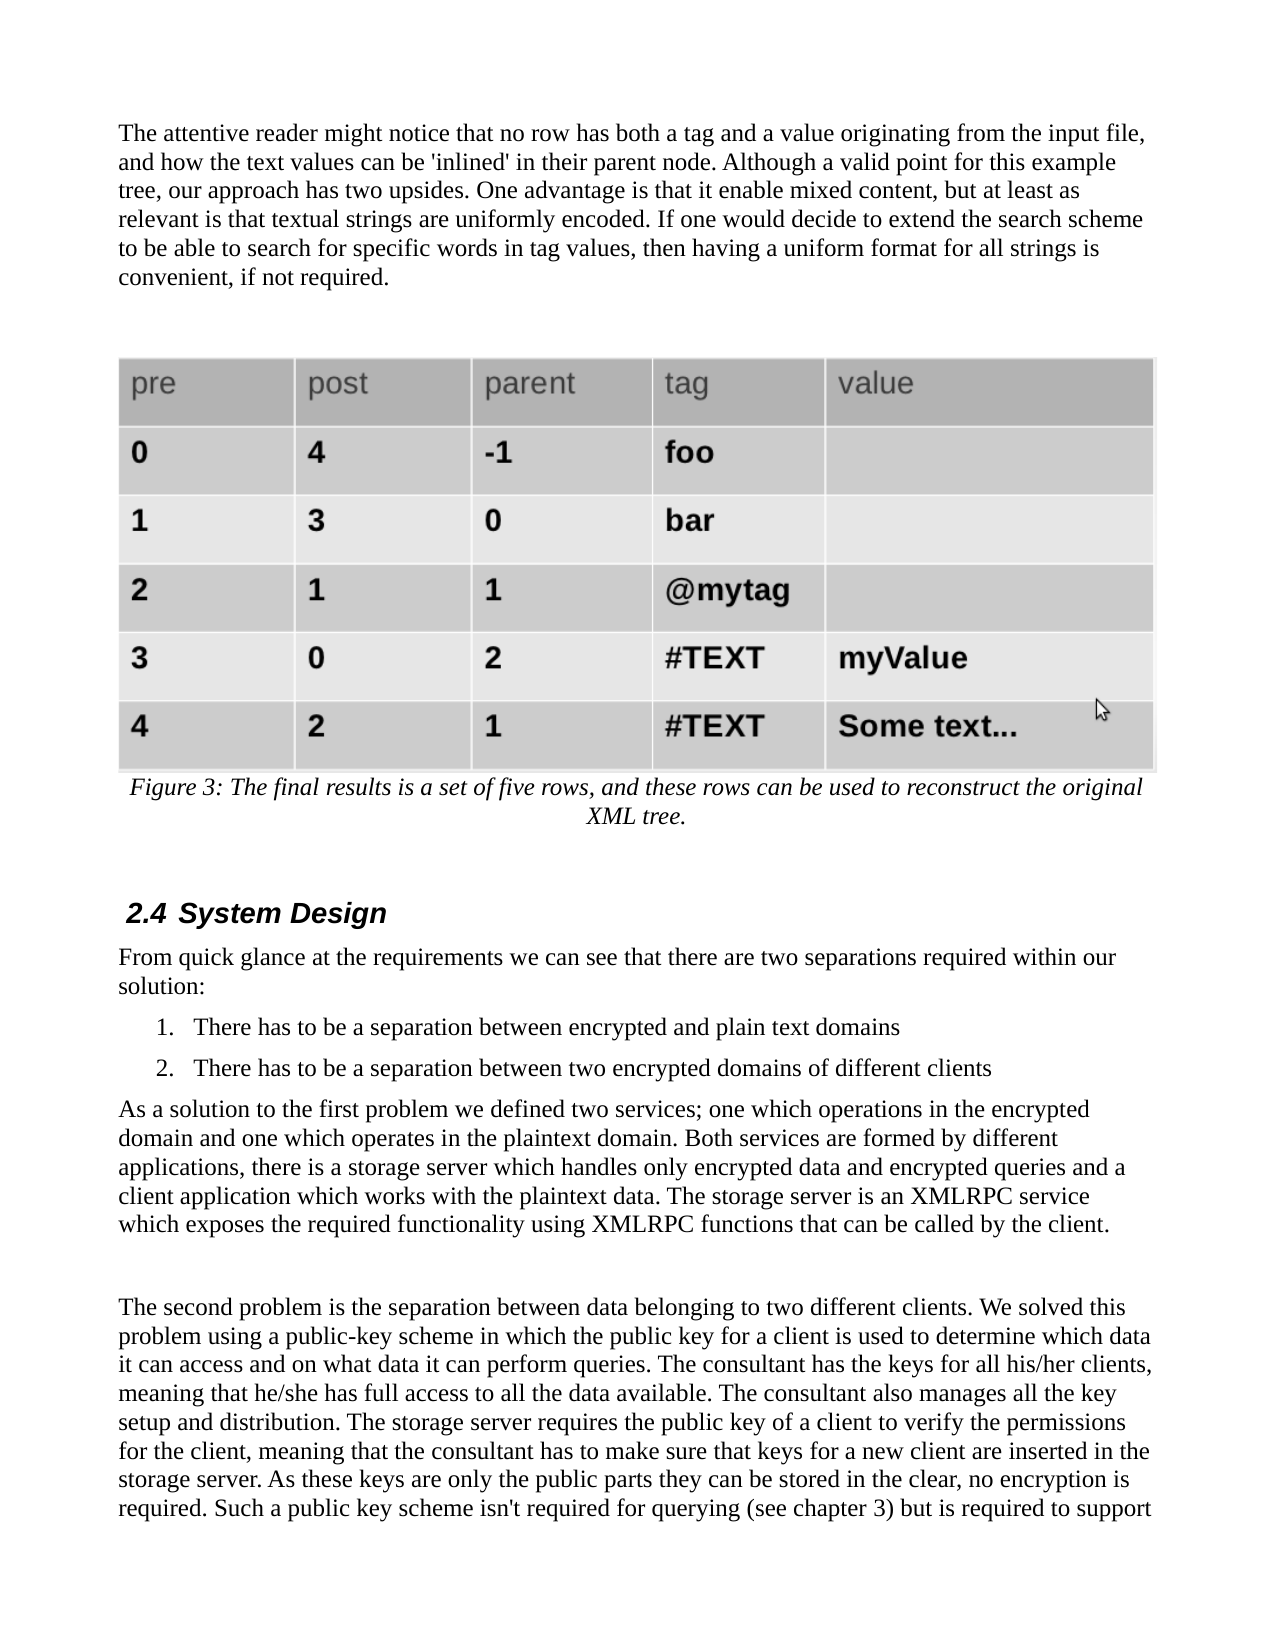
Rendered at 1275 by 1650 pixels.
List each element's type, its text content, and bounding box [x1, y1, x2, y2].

list There has to be a separation between two encrypted domains of different clients [156, 1053, 1157, 1082]
subtitle System Design [118, 896, 1157, 929]
text From quick glance at the requirements we can see that there are two separations required within our solution: [118, 942, 1157, 999]
list There has to be a separation between encrypted and plain text domains [156, 1012, 1157, 1041]
picture [118, 357, 1158, 773]
text As a solution to the first problem we defined two services; one which operations in the encrypted domain and one which operates in the plaintext domain. Both services are formed by different applications, there is a storage server which handles only encrypted data and encrypted queries and a client application which works with the plaintext data. The storage server is an XMLRPC service which exposes the required functionality using XMLRPC functions that can be called by the client. [118, 1094, 1157, 1238]
text The second problem is the separation between data belonging to two different clients. We solved this problem using a public-key scheme in which the public key for a client is used to determine which data it can access and on what data it can perform queries. The consultant has the keys for all his/her clients, meaning that he/she has full access to all the data available. The consultant also manages all the key setup and distribution. The storage server requires the public key of a client to verify the permissions for the client, meaning that the consultant has to make sure that keys for a new client are inserted in the storage server. As these keys are only the public parts they can be stored in the clear, no encryption is required. Such a public key scheme isn't required for querying (see chapter 3) but is required to support [118, 1292, 1157, 1522]
text The attentive reader might notice that no row has both a tag and a value originating from the input file, and how the text values can be 'inlined' in their parent node. Although a valid point for this example tree, our approach has two upsides. One advantage is that it enable mixed content, but at least as relevant is that textual strings are uniformly encoded. If one would decide to extend the search scheme to be able to search for specific words in tag values, then having a uniform format for all strings is convenient, if not required. [118, 118, 1157, 291]
text Figure 3: The final results is a set of five rows, and these rows can be used to reconstruct the original XML tree. [118, 773, 1157, 830]
